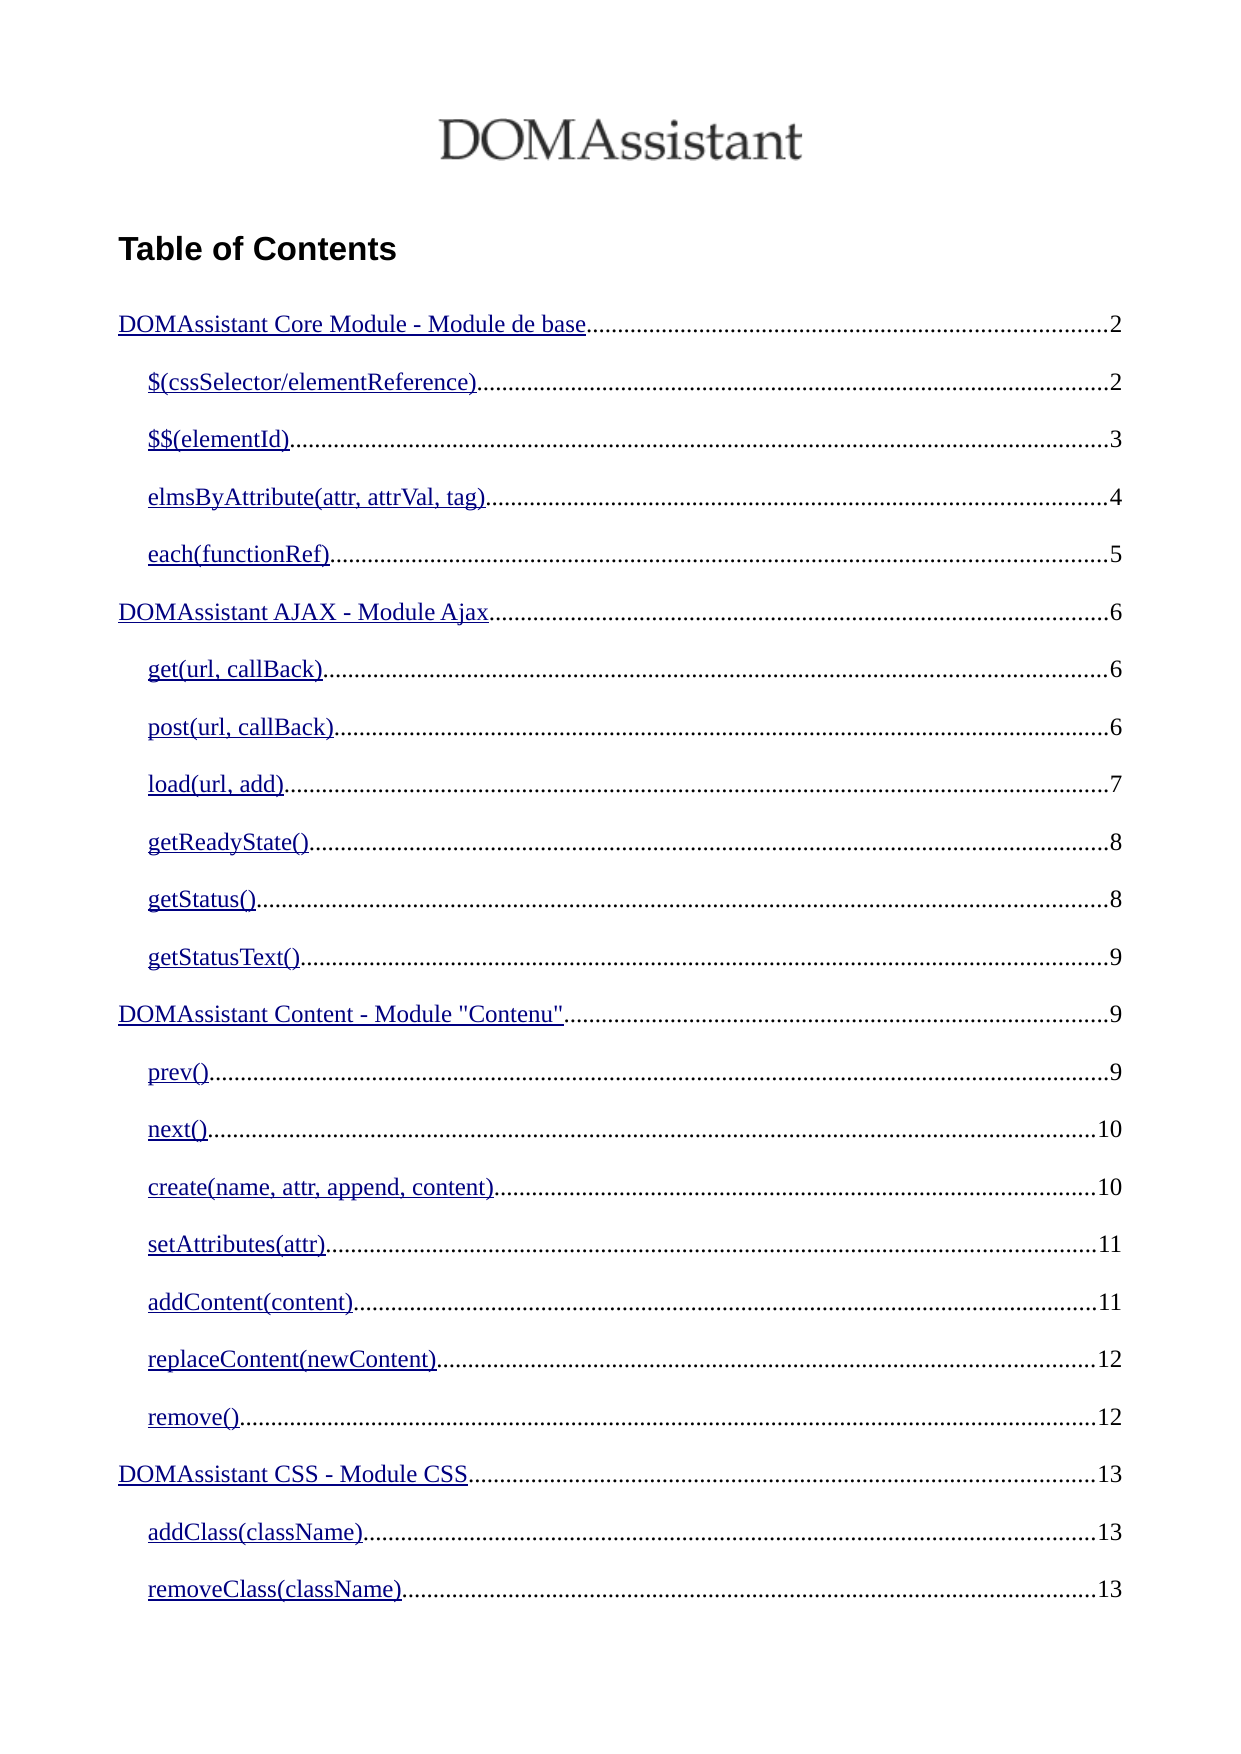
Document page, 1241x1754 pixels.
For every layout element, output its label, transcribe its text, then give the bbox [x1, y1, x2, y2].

text remove() 12 [148, 1373, 1122, 1430]
text DOMAssistant AJAX - Module Ajax 6 [118, 568, 1122, 625]
text DOMAssistant CSS - Module CSS 13 [118, 1459, 1122, 1488]
text prev() 9 [148, 1057, 1122, 1085]
text addContent(content) 11 [148, 1258, 1122, 1315]
text post(url, callBack) 6 [148, 683, 1122, 740]
text get(url, callBack) 6 [148, 625, 1122, 683]
picture [438, 118, 803, 161]
text $$(elementId) 3 [148, 395, 1122, 453]
text replaceContent(newContent) 12 [148, 1315, 1122, 1373]
text removeClass(className) 13 [148, 1545, 1122, 1603]
text setAttributes(attr) 11 [148, 1200, 1122, 1258]
subtitle Table of Contents [118, 229, 1122, 268]
text addClass(className) 13 [148, 1488, 1122, 1545]
text getReadyState() 8 [148, 798, 1122, 855]
text each(functionRef) 5 [148, 510, 1122, 568]
text getStatusText() 9 [148, 913, 1122, 970]
text DOMAssistant Content - Module "Contenu" 9 [118, 970, 1122, 1028]
text load(url, add) 7 [148, 740, 1122, 798]
text elmsByAttribute(attr, attrVal, tag) 4 [148, 453, 1122, 510]
text DOMAssistant Core Module - Module de base 2 [118, 280, 1122, 338]
text create(name, attr, append, content) 10 [148, 1143, 1122, 1200]
text next() 10 [148, 1085, 1122, 1143]
text getStatus() 8 [148, 855, 1122, 913]
text $(cssSelector/elementReference) 2 [148, 338, 1122, 395]
